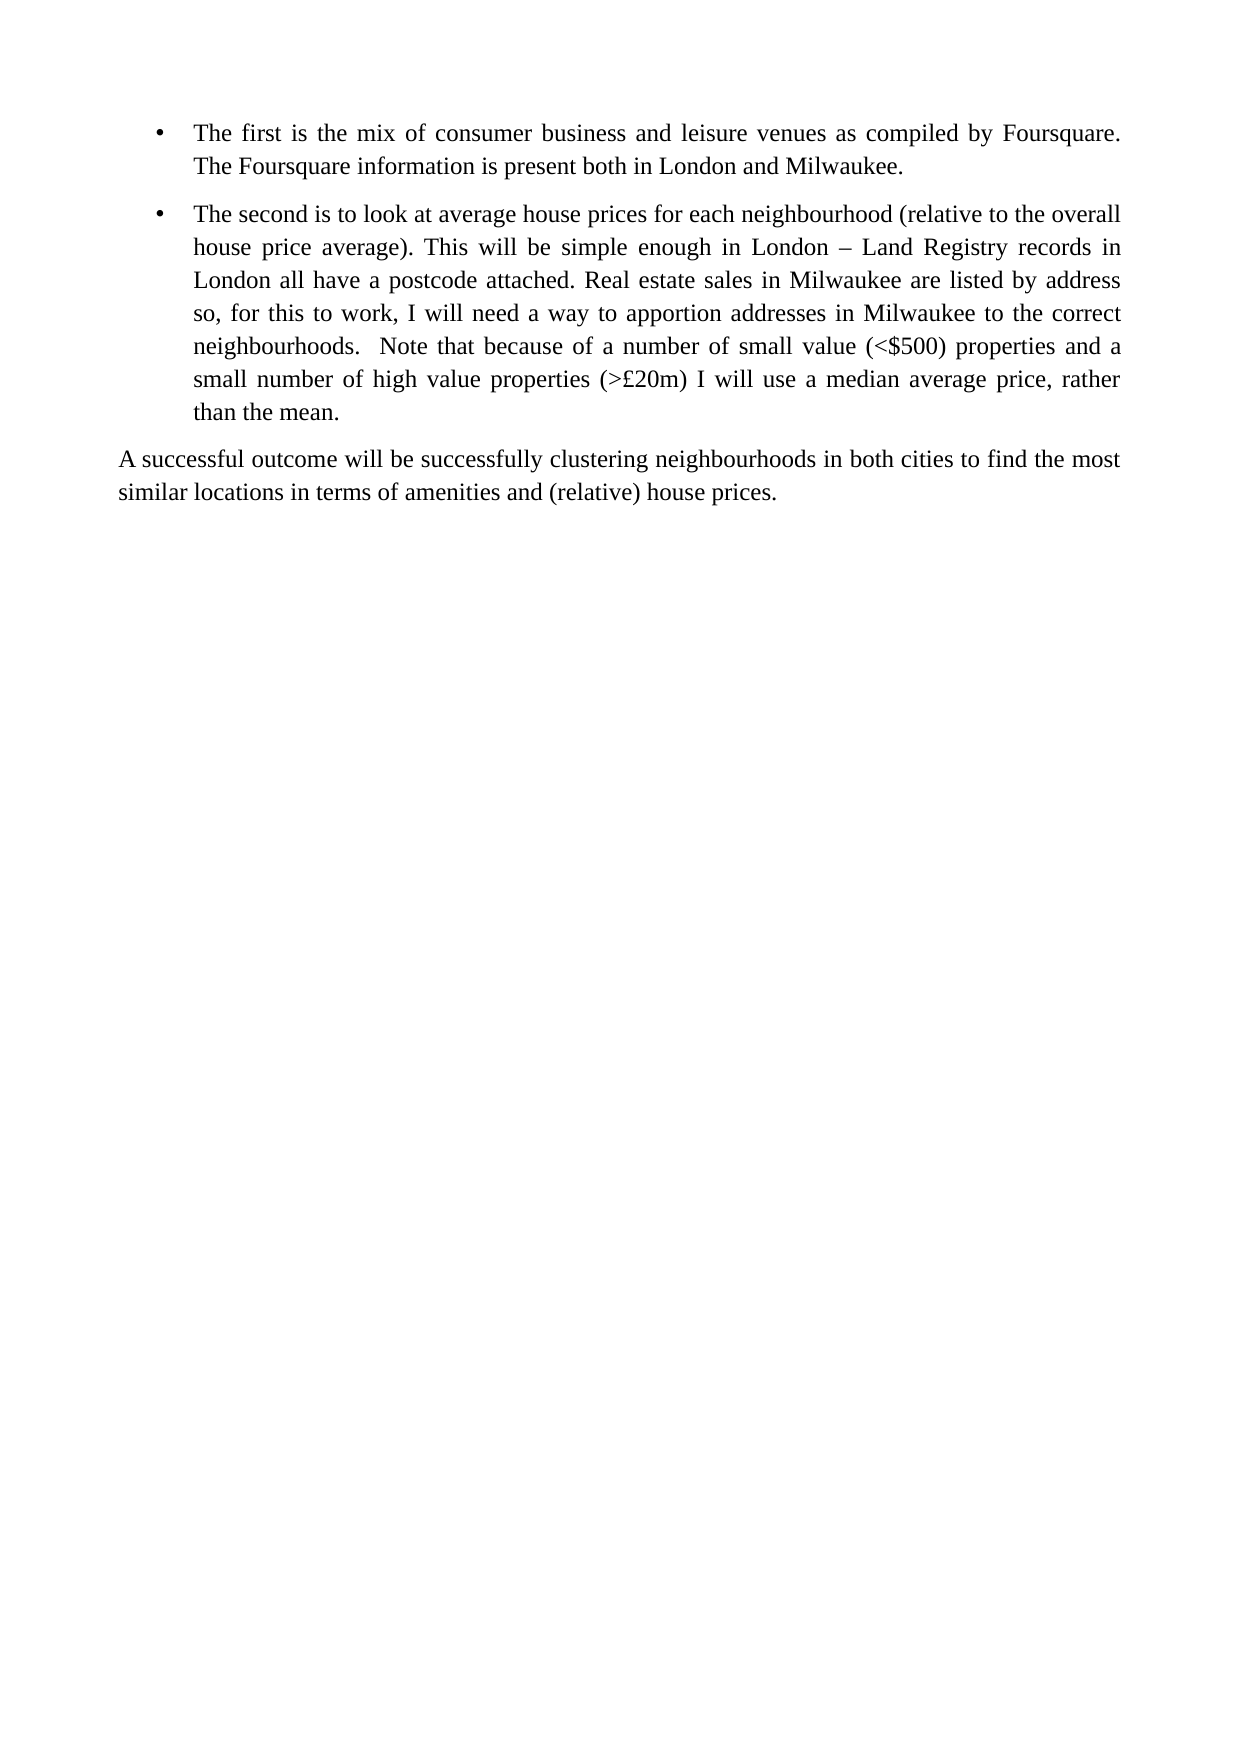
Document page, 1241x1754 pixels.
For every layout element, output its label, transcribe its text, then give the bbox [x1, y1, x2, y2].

list The first is the mix of consumer business and leisure venues as compiled by Foursquare. The Foursquare information is present both in London and Milwaukee. [156, 118, 1122, 180]
text A successful outcome will be successfully clustering neighbourhoods in both cities to find the most similar locations in terms of amenities and (relative) house prices. [118, 444, 1122, 506]
list The second is to look at average house prices for each neighbourhood (relative to the overall house price average). This will be simple enough in London – Land Registry records in London all have a postcode attached. Real estate sales in Milwaukee are listed by address so, for this to work, I will need a way to apportion addresses in Milwaukee to the correct neighbourhoods. Note that because of a number of small value (<$500) properties and a small number of high value properties (>£20m) I will use a median average price, rather than the mean. [156, 199, 1122, 426]
